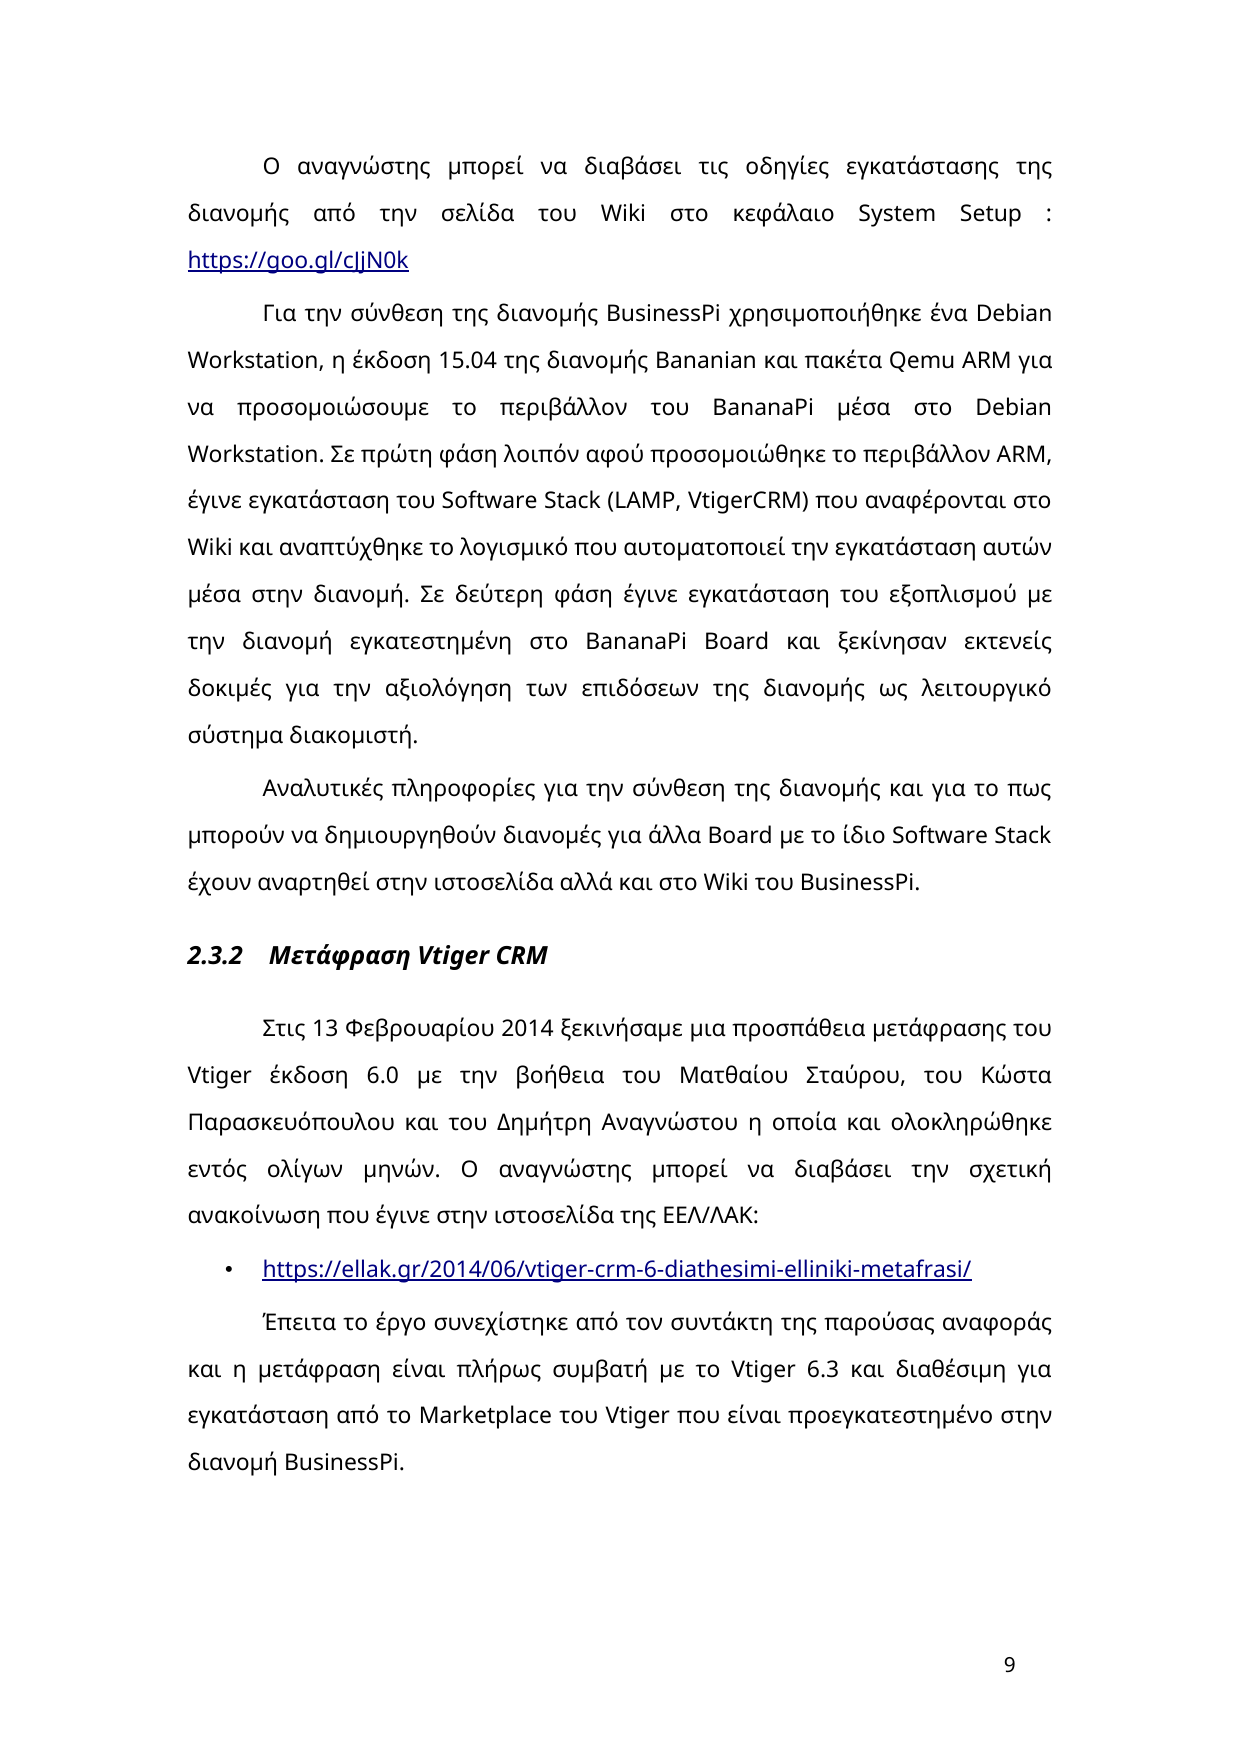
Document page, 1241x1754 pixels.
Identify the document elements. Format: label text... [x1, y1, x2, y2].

text Έπειτα το έργο συνεχίστηκε από τον συντάκτη της παρούσας αναφοράς και η μετάφραση είναι πλήρως συμβατή με το Vtiger 6.3 και διαθέσιμη για εγκατάσταση από το Marketplace του Vtiger που είναι προεγκατεστημένο στην διανομή BusinessPi. [187, 1306, 1053, 1477]
text Αναλυτικές πληροφορίες για την σύνθεση της διανομής και για το πως μπορούν να δημιουργηθούν διανομές για άλλα Board με το ίδιο Software Stack έχουν αναρτηθεί στην ιστοσελίδα αλλά και στο Wiki του BusinessPi. [187, 772, 1053, 897]
text Στις 13 Φεβρουαρίου 2014 ξεκινήσαμε μια προσπάθεια μετάφρασης του Vtiger έκδοση 6.0 με την βοήθεια του Ματθαίου Σταύρου, του Κώστα Παρασκευόπουλου και του Δημήτρη Αναγνώστου η οποία και ολοκληρώθηκε εντός ολίγων μηνών. Ο αναγνώστης μπορεί να διαβάσει την σχετική ανακοίνωση που έγινε στην ιστοσελίδα της ΕΕΛ/ΛΑΚ: [187, 1012, 1053, 1231]
list https://ellak.gr/2014/06/vtiger-crm-6-diathesimi-elliniki-metafrasi/ [225, 1252, 1053, 1284]
subtitle Μετάφραση Vtiger CRM [187, 937, 1053, 972]
text Ο αναγνώστης μπορεί να διαβάσει τις οδηγίες εγκατάστασης της διανομής από την σελίδα του Wiki στο κεφάλαιο System Setup : https://goo.gl/cJjN0k [187, 150, 1053, 275]
text Για την σύνθεση της διανομής BusinessPi χρησιμοποιήθηκε ένα Debian Workstation, η έκδοση 15.04 της διανομής Bananian και πακέτα Qemu ARM για να προσομοιώσουμε το περιβάλλον του BananaPi μέσα στο Debian Workstation. Σε πρώτη φάση λοιπόν αφού προσομοιώθηκε το περιβάλλον ARM, έγινε εγκατάσταση του Software Stack (LAMP, VtigerCRM) που αναφέρονται στο Wiki και αναπτύχθηκε το λογισμικό που αυτοματοποιεί την εγκατάσταση αυτών μέσα στην διανομή. Σε δεύτερη φάση έγινε εγκατάσταση του εξοπλισμού με την διανομή εγκατεστημένη στο BananaPi Board και ξεκίνησαν εκτενείς δοκιμές για την αξιολόγηση των επιδόσεων της διανομής ως λειτουργικό σύστημα διακομιστή. [187, 297, 1053, 750]
